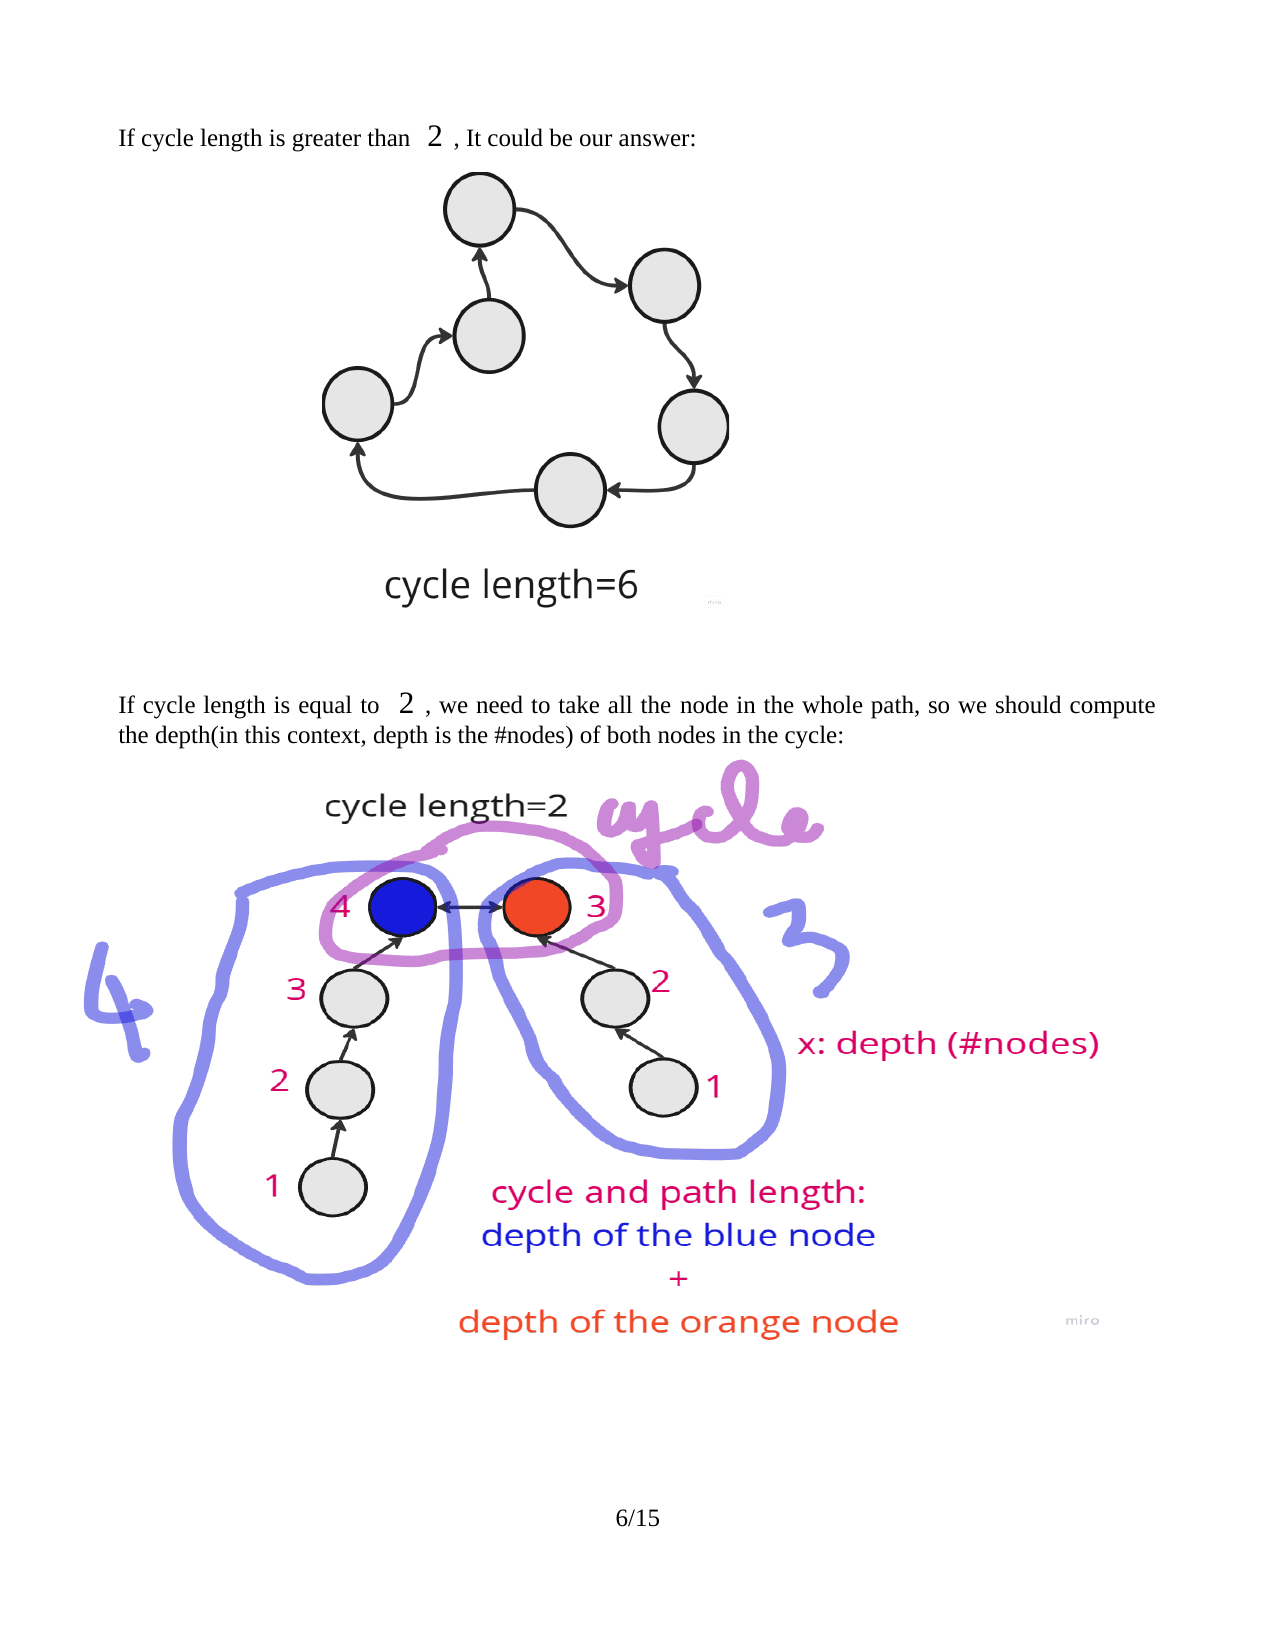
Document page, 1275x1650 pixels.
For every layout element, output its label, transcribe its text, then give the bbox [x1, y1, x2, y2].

picture [83, 758, 1122, 1344]
picture [322, 172, 730, 613]
text If cycle length is equal to , we need to take all the node in the whole path, so we should compute the depth(in this context, depth is the #nodes) of both nodes in the cycle: [118, 686, 1157, 749]
text If cycle length is greater than , It could be our answer: [118, 118, 1157, 153]
